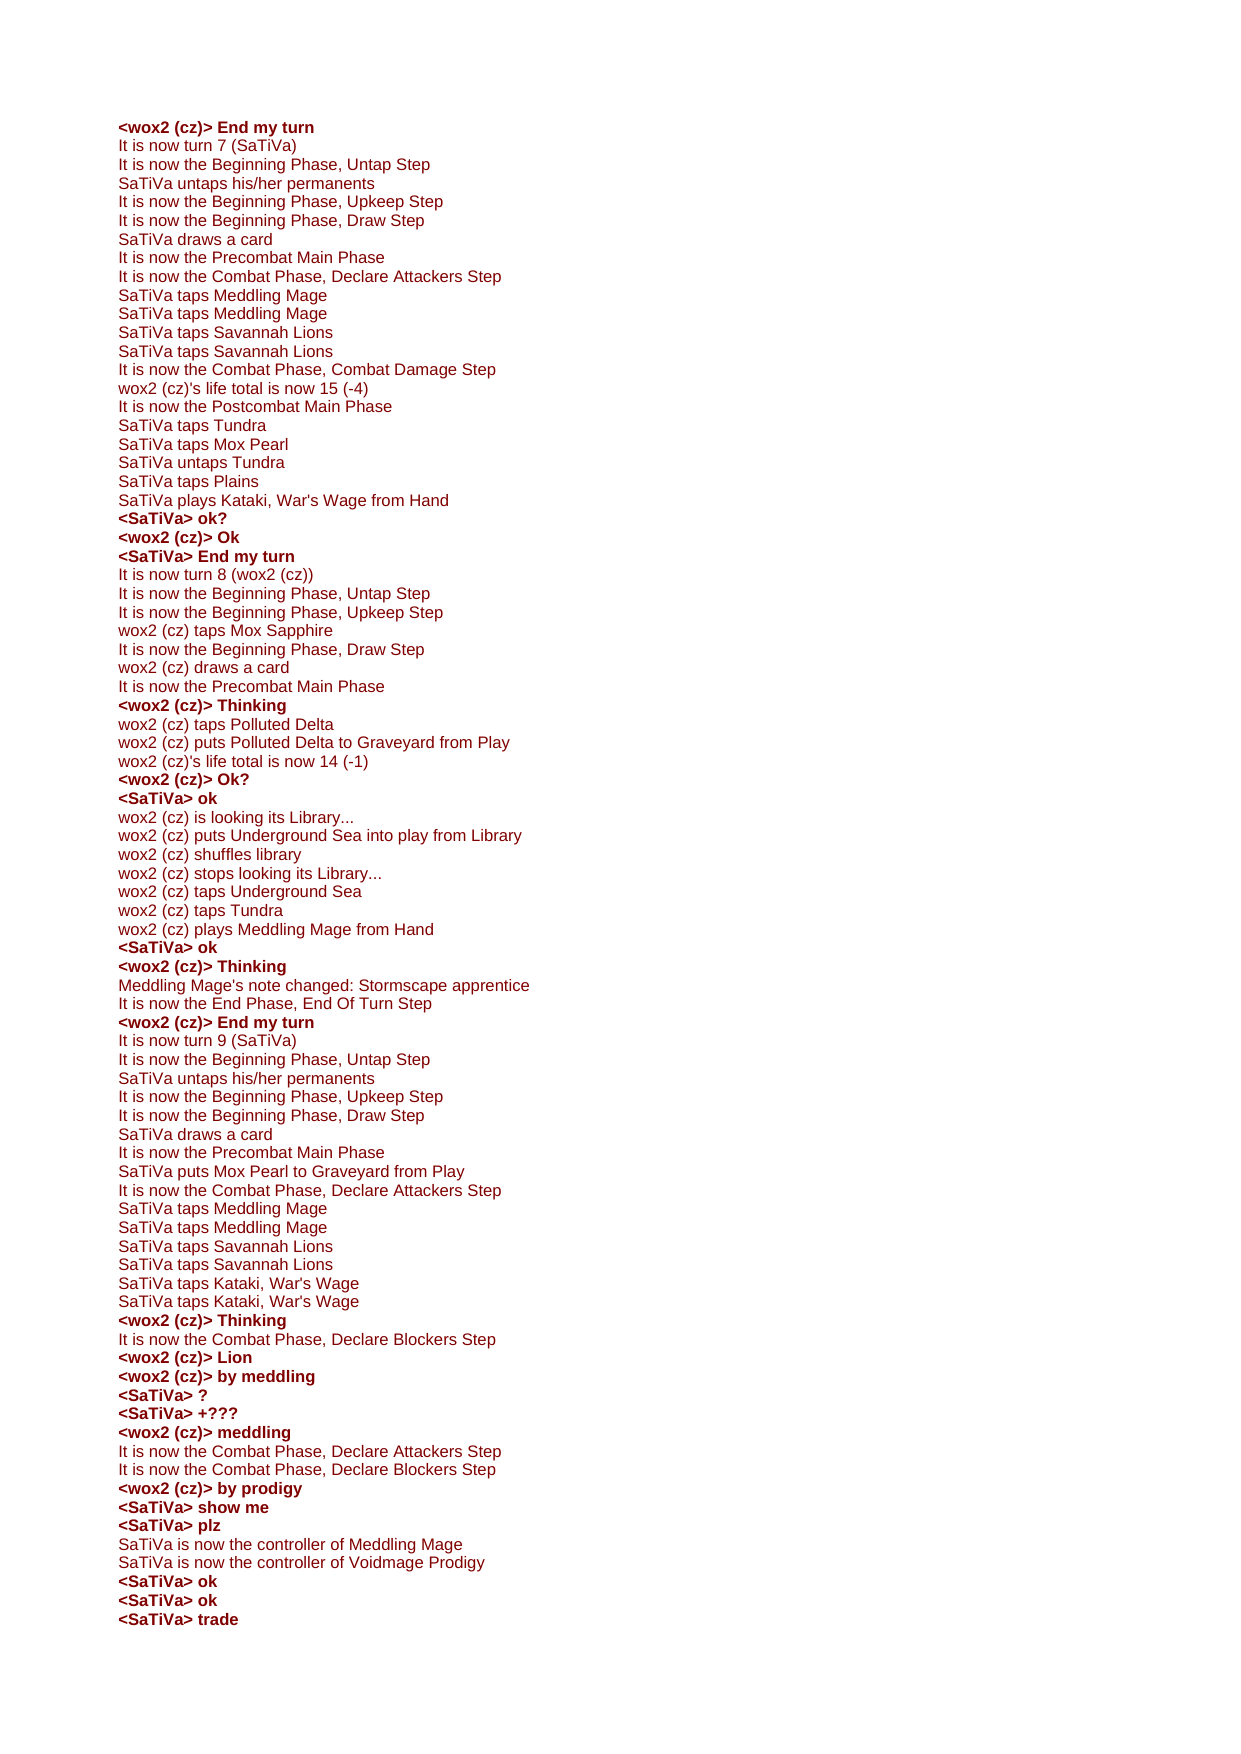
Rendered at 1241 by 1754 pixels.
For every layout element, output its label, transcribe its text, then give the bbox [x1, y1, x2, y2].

text It is now the Combat Phase, Declare Blockers Step [118, 1461, 1122, 1479]
text <wox2 (cz)> Thinking [118, 1311, 1122, 1330]
text It is now the Postcombat Main Phase [118, 398, 1122, 416]
text <wox2 (cz)> Ok? [118, 771, 1122, 789]
text SaTiVa draws a card [118, 1125, 1122, 1144]
text <wox2 (cz)> Thinking [118, 696, 1122, 715]
text SaTiVa taps Plains [118, 472, 1122, 491]
text It is now the Beginning Phase, Draw Step [118, 640, 1122, 659]
text It is now the Beginning Phase, Draw Step [118, 1106, 1122, 1125]
text <SaTiVa> ? [118, 1386, 1122, 1405]
text SaTiVa is now the controller of Voidmage Prodigy [118, 1554, 1122, 1572]
text wox2 (cz)'s life total is now 14 (-1) [118, 752, 1122, 771]
text It is now the Combat Phase, Declare Attackers Step [118, 1442, 1122, 1461]
text It is now turn 9 (SaTiVa) [118, 1032, 1122, 1050]
text It is now the Combat Phase, Combat Damage Step [118, 361, 1122, 379]
text <SaTiVa> +??? [118, 1405, 1122, 1423]
text SaTiVa taps Savannah Lions [118, 1237, 1122, 1256]
text <wox2 (cz)> Ok [118, 528, 1122, 547]
text SaTiVa is now the controller of Meddling Mage [118, 1535, 1122, 1554]
text It is now the Precombat Main Phase [118, 1144, 1122, 1162]
text <SaTiVa> End my turn [118, 547, 1122, 566]
text <wox2 (cz)> End my turn [118, 118, 1122, 137]
text SaTiVa untaps his/her permanents [118, 174, 1122, 193]
text It is now the Beginning Phase, Untap Step [118, 584, 1122, 603]
text wox2 (cz) taps Tundra [118, 901, 1122, 920]
text It is now the Beginning Phase, Upkeep Step [118, 603, 1122, 622]
text <wox2 (cz)> End my turn [118, 1013, 1122, 1032]
text It is now the Combat Phase, Declare Blockers Step [118, 1330, 1122, 1349]
text <SaTiVa> trade [118, 1610, 1122, 1628]
text It is now the Beginning Phase, Upkeep Step [118, 193, 1122, 211]
text It is now the End Phase, End Of Turn Step [118, 994, 1122, 1013]
text <SaTiVa> show me [118, 1498, 1122, 1517]
text It is now the Beginning Phase, Untap Step [118, 1050, 1122, 1069]
text SaTiVa puts Mox Pearl to Graveyard from Play [118, 1162, 1122, 1181]
text wox2 (cz) is looking its Library... [118, 808, 1122, 827]
text It is now turn 7 (SaTiVa) [118, 137, 1122, 155]
text wox2 (cz) taps Polluted Delta [118, 715, 1122, 733]
text It is now the Combat Phase, Declare Attackers Step [118, 1181, 1122, 1199]
text wox2 (cz) puts Polluted Delta to Graveyard from Play [118, 733, 1122, 752]
text <SaTiVa> ok [118, 1591, 1122, 1610]
text <wox2 (cz)> by meddling [118, 1367, 1122, 1386]
text <wox2 (cz)> by prodigy [118, 1479, 1122, 1498]
text SaTiVa taps Meddling Mage [118, 1218, 1122, 1237]
text Meddling Mage's note changed: Stormscape apprentice [118, 976, 1122, 994]
text SaTiVa taps Kataki, War's Wage [118, 1293, 1122, 1311]
text SaTiVa taps Meddling Mage [118, 286, 1122, 304]
text It is now the Combat Phase, Declare Attackers Step [118, 267, 1122, 286]
text wox2 (cz) puts Underground Sea into play from Library [118, 827, 1122, 845]
text SaTiVa untaps Tundra [118, 454, 1122, 472]
text <SaTiVa> plz [118, 1517, 1122, 1535]
text It is now the Precombat Main Phase [118, 677, 1122, 696]
text It is now the Beginning Phase, Untap Step [118, 155, 1122, 174]
text It is now the Beginning Phase, Draw Step [118, 211, 1122, 230]
text wox2 (cz) taps Underground Sea [118, 883, 1122, 901]
text <wox2 (cz)> meddling [118, 1423, 1122, 1442]
text SaTiVa draws a card [118, 230, 1122, 249]
text wox2 (cz) shuffles library [118, 845, 1122, 864]
text SaTiVa taps Savannah Lions [118, 323, 1122, 342]
text SaTiVa taps Meddling Mage [118, 1199, 1122, 1218]
text SaTiVa taps Savannah Lions [118, 1256, 1122, 1274]
text wox2 (cz) plays Meddling Mage from Hand [118, 920, 1122, 938]
text <SaTiVa> ok [118, 1572, 1122, 1591]
text wox2 (cz)'s life total is now 15 (-4) [118, 379, 1122, 398]
text It is now the Precombat Main Phase [118, 249, 1122, 267]
text SaTiVa taps Mox Pearl [118, 435, 1122, 454]
text SaTiVa untaps his/her permanents [118, 1069, 1122, 1088]
text SaTiVa taps Savannah Lions [118, 342, 1122, 361]
text It is now the Beginning Phase, Upkeep Step [118, 1088, 1122, 1106]
text SaTiVa plays Kataki, War's Wage from Hand [118, 491, 1122, 510]
text <SaTiVa> ok [118, 938, 1122, 957]
text SaTiVa taps Tundra [118, 416, 1122, 435]
text SaTiVa taps Meddling Mage [118, 304, 1122, 323]
text SaTiVa taps Kataki, War's Wage [118, 1274, 1122, 1293]
text wox2 (cz) stops looking its Library... [118, 864, 1122, 883]
text <SaTiVa> ok [118, 789, 1122, 808]
text It is now turn 8 (wox2 (cz)) [118, 566, 1122, 584]
text wox2 (cz) draws a card [118, 659, 1122, 677]
text <wox2 (cz)> Thinking [118, 957, 1122, 976]
text <SaTiVa> ok? [118, 510, 1122, 528]
text <wox2 (cz)> Lion [118, 1349, 1122, 1367]
text wox2 (cz) taps Mox Sapphire [118, 622, 1122, 640]
